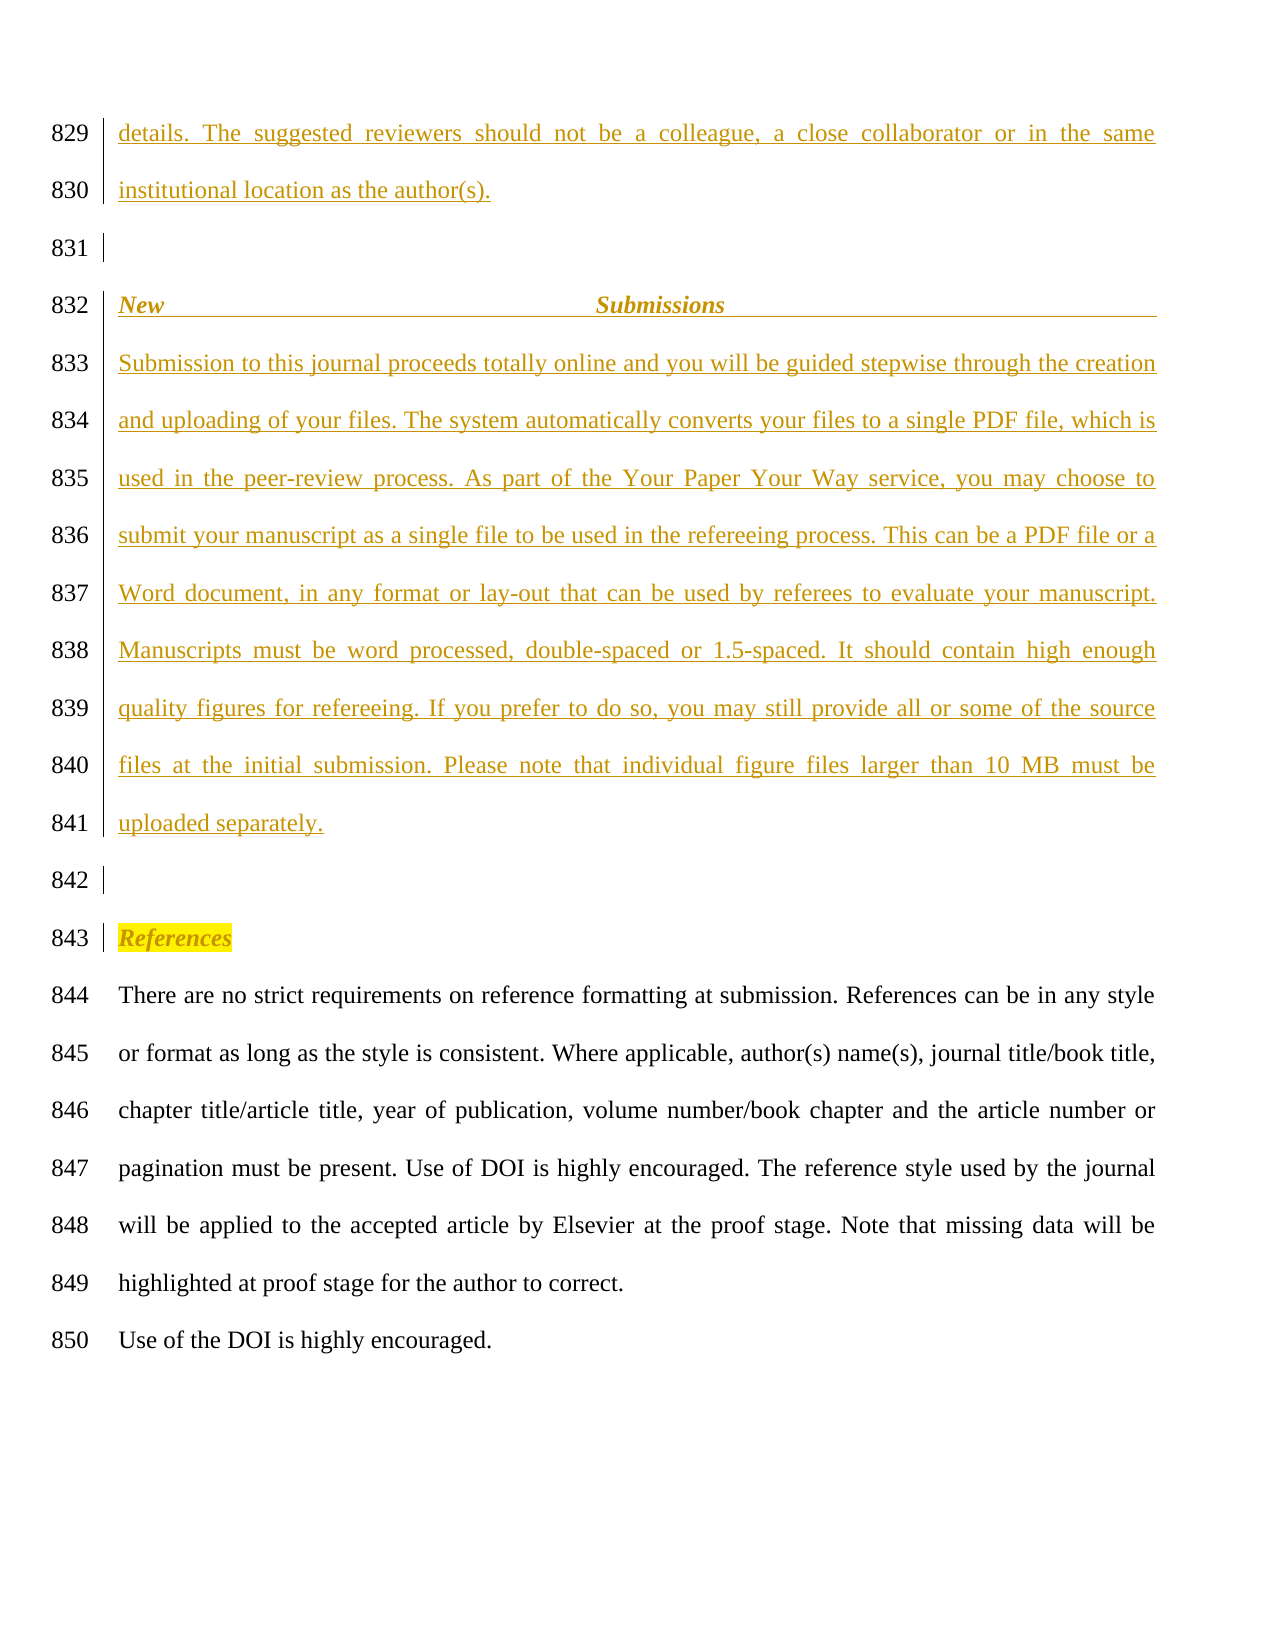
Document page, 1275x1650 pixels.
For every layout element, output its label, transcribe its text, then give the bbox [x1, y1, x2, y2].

text used in the peer-review process. As part of the Your Paper Your Way service, you may choose to submit your manuscript as a single file to be used in the refereeing process. This can be a PDF file or a [118, 432, 1157, 546]
text Submission to this journal proceeds totally online and you will be guided stepwise through the creation [118, 317, 1157, 373]
text New Submissions [118, 291, 1157, 316]
text quality figures for refereeing. If you prefer to do so, you may still provide all or some of the source files at the initial submission. Please note that individual figure files larger than 10 MB must be uploaded separately. [118, 662, 1157, 837]
text and uploading of your files. The system automatically converts your files to a single PDF file, which is [118, 374, 1157, 431]
text References There are no strict requirements on reference formatting at submission. References can be in any style or format as long as the style is consistent. Where applicable, author(s) name(s), journal title/book title, chapter title/article title, year of publication, volume number/book chapter and the article number or pagination must be present. Use of DOI is highly encouraged. The reference style used by the journal will be applied to the accepted article by Elsevier at the proof stage. Note that missing data will be highlighted at proof stage for the author to correct. [118, 923, 1157, 1297]
text Word document, in any format or lay-out that can be used by referees to evaluate your manuscript. [118, 547, 1157, 603]
text Manuscripts must be word processed, double-spaced or 1.5-spaced. It should contain high enough [118, 604, 1157, 661]
text Use of the DOI is highly encouraged. [118, 1326, 1157, 1354]
text details. The suggested reviewers should not be a colleague, a close collaborator or in the same institutional location as the author(s). [118, 118, 1157, 204]
